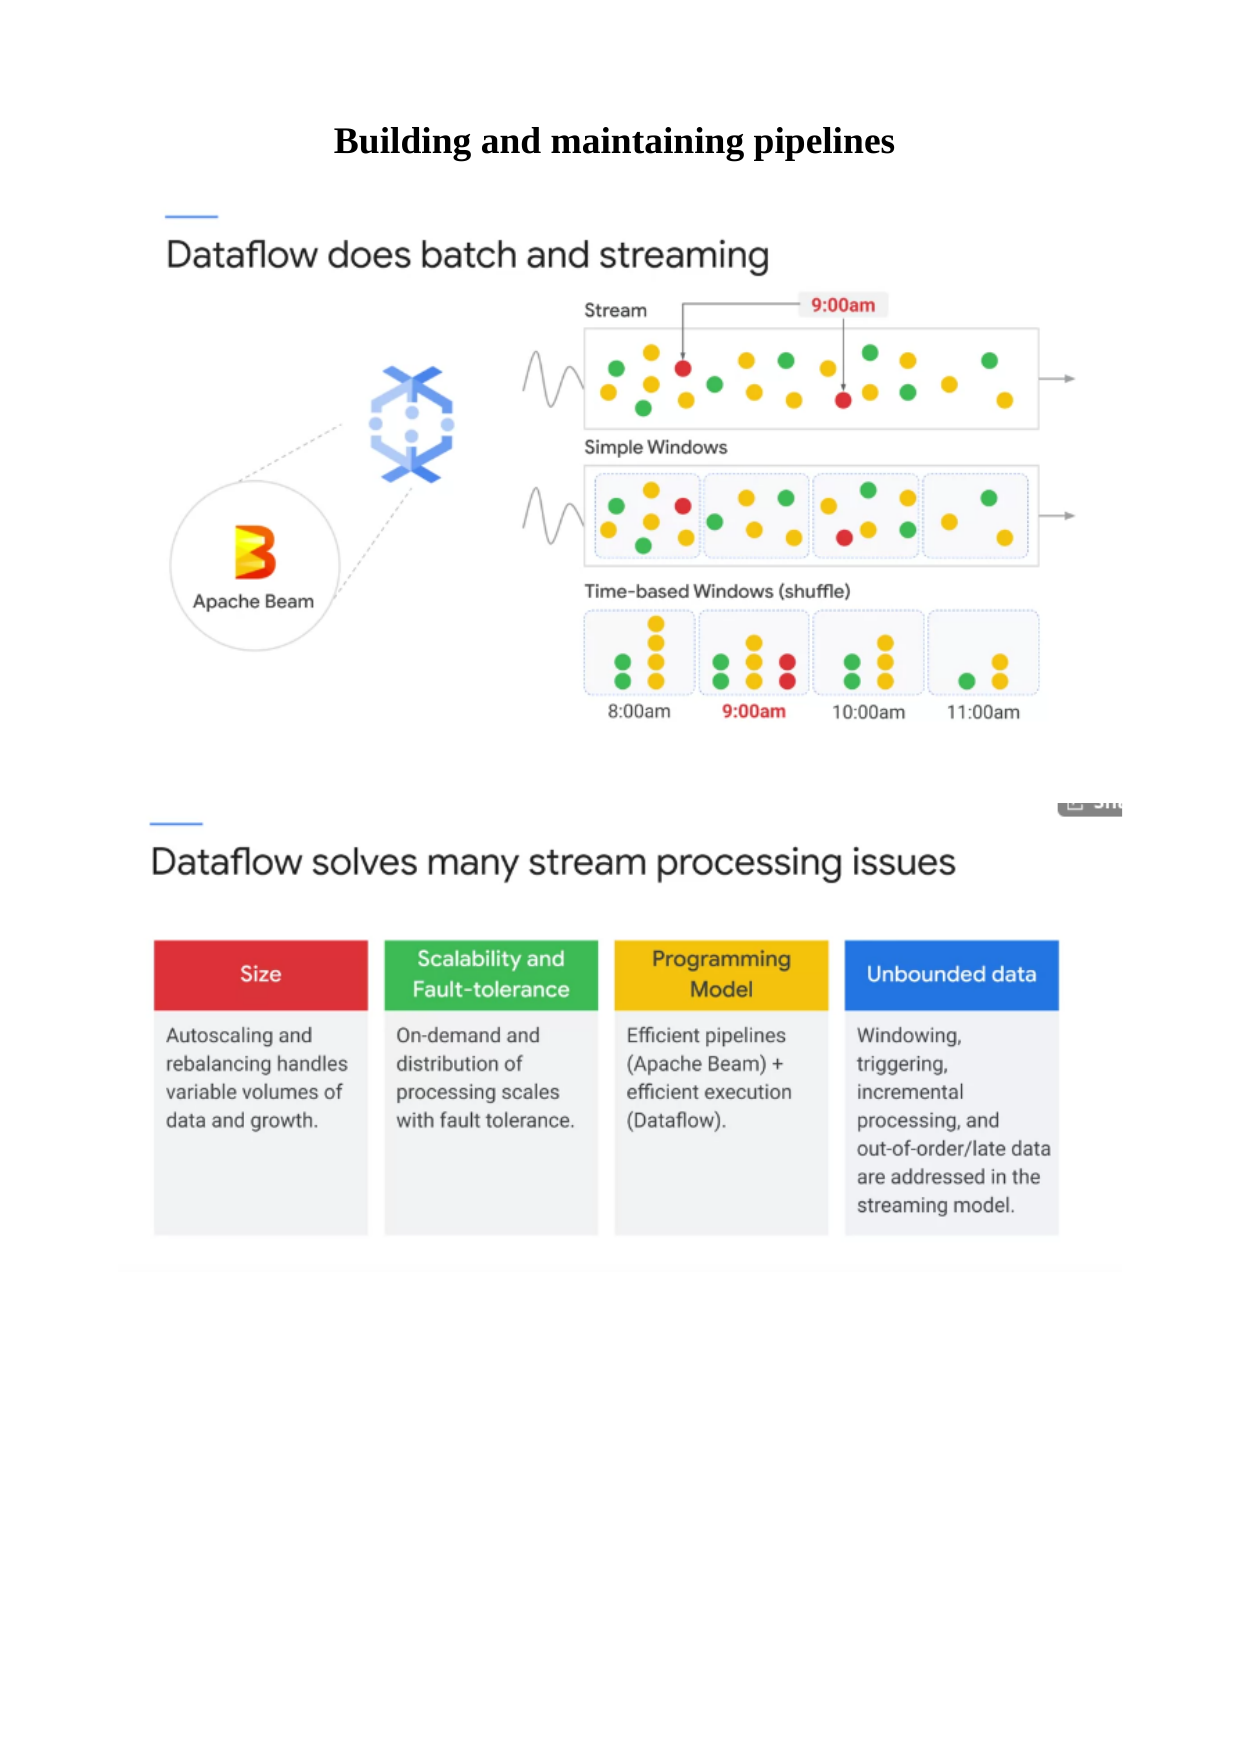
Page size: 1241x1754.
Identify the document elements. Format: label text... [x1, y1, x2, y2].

picture [118, 803, 1123, 1272]
subtitle Building and maintaining pipelines [118, 118, 1122, 161]
picture [118, 193, 1123, 752]
